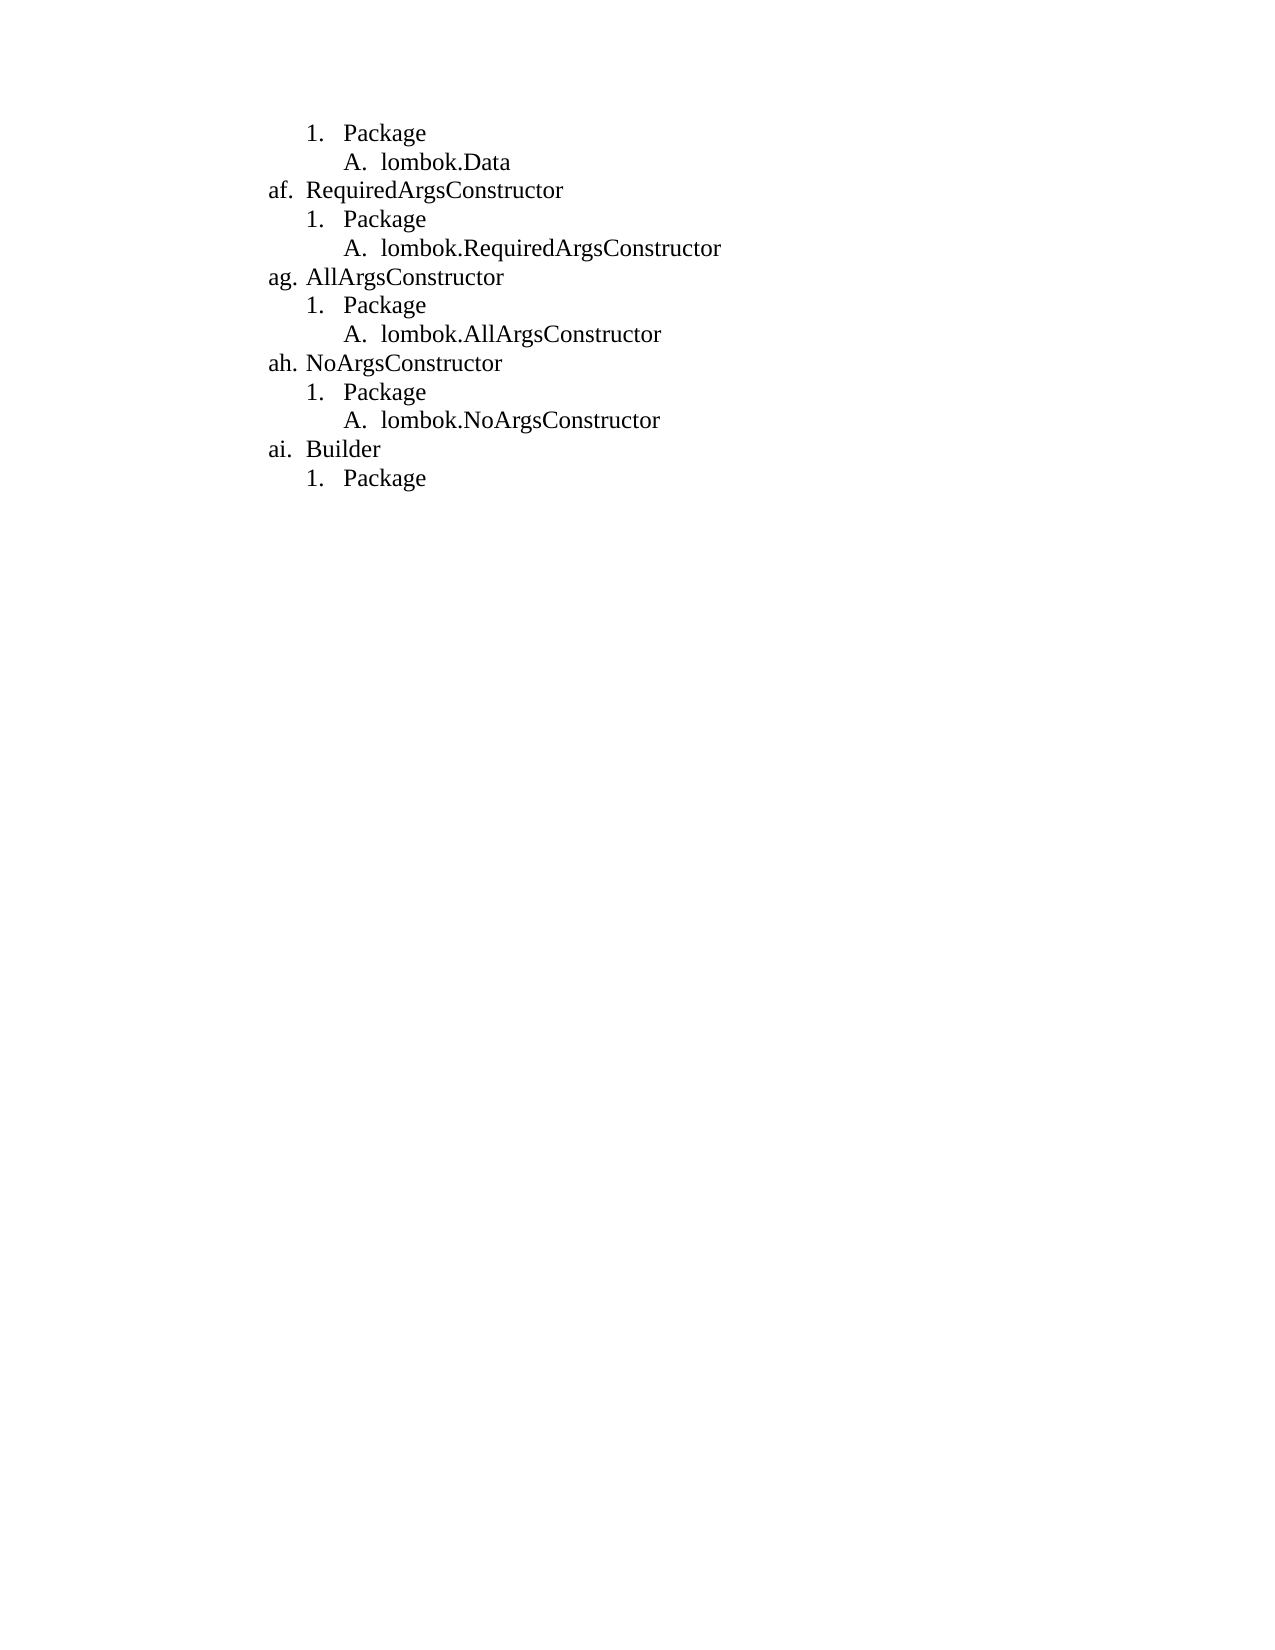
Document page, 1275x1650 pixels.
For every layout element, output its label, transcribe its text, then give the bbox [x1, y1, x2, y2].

list Builder [268, 434, 1157, 463]
list NoArgsConstructor [268, 348, 1157, 377]
list AllArgsConstructor [268, 262, 1157, 291]
list lombok.AllArgsConstructor [343, 319, 1157, 348]
list lombok.NoArgsConstructor [343, 406, 1157, 434]
list Package [306, 463, 1157, 492]
list RequiredArgsConstructor [268, 176, 1157, 204]
list Package [306, 291, 1157, 319]
list Package [306, 204, 1157, 233]
list Package [306, 118, 1157, 147]
list lombok.Data [343, 147, 1157, 176]
list lombok.RequiredArgsConstructor [343, 233, 1157, 262]
list Package [306, 377, 1157, 406]
